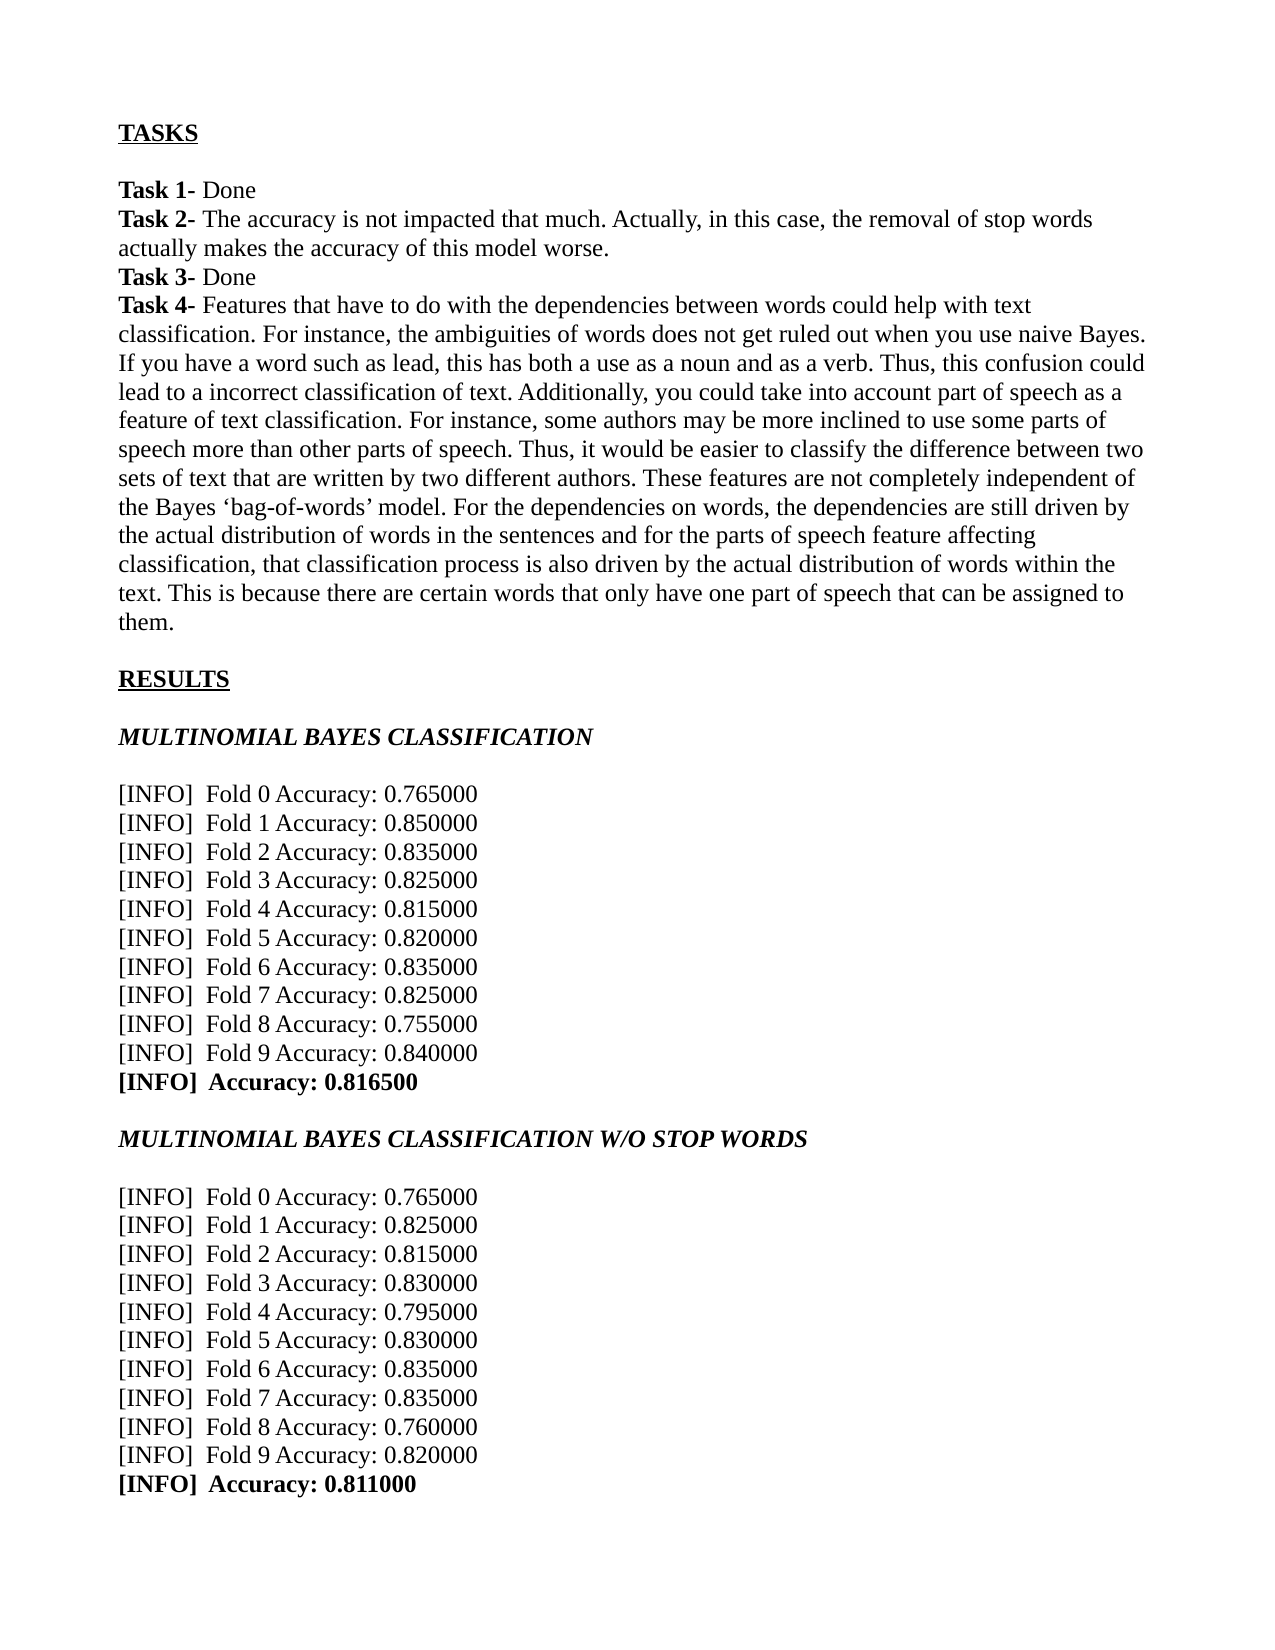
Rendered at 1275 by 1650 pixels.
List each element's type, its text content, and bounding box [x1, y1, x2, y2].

text MULTINOMIAL BAYES CLASSIFICATION [118, 722, 1157, 751]
text [INFO] Fold 0 Accuracy: 0.765000 [118, 1182, 1157, 1211]
text [INFO] Fold 6 Accuracy: 0.835000 [118, 952, 1157, 981]
text Task 4- Features that have to do with the dependencies between words could help with text classification. For instance, the ambiguities of words does not get ruled out when you use naive Bayes. If you have a word such as lead, this has both a use as a noun and as a verb. Thus, this confusion could lead to a incorrect classification of text. Additionally, you could take into account part of speech as a feature of text classification. For instance, some authors may be more inclined to use some parts of speech more than other parts of speech. Thus, it would be easier to classify the difference between two sets of text that are written by two different authors. These features are not completely independent of the Bayes ‘bag-of-words’ model. For the dependencies on words, the dependencies are still driven by the actual distribution of words in the sentences and for the parts of speech feature affecting classification, that classification process is also driven by the actual distribution of words within the text. This is because there are certain words that only have one part of speech that can be assigned to them. [118, 291, 1157, 636]
text [INFO] Fold 1 Accuracy: 0.825000 [118, 1211, 1157, 1239]
text RESULTS [118, 664, 1157, 693]
text [INFO] Accuracy: 0.811000 [118, 1469, 1157, 1498]
text Task 1- Done [118, 176, 1157, 204]
text Task 3- Done [118, 262, 1157, 291]
text [INFO] Fold 7 Accuracy: 0.825000 [118, 981, 1157, 1009]
text TASKS [118, 118, 1157, 147]
text MULTINOMIAL BAYES CLASSIFICATION W/O STOP WORDS [118, 1124, 1157, 1153]
text [INFO] Accuracy: 0.816500 [118, 1067, 1157, 1096]
text Task 2- The accuracy is not impacted that much. Actually, in this case, the removal of stop words actually makes the accuracy of this model worse. [118, 204, 1157, 262]
text [INFO] Fold 8 Accuracy: 0.760000 [118, 1412, 1157, 1441]
text [INFO] Fold 4 Accuracy: 0.795000 [118, 1297, 1157, 1326]
text [INFO] Fold 8 Accuracy: 0.755000 [118, 1009, 1157, 1038]
text [INFO] Fold 3 Accuracy: 0.830000 [118, 1268, 1157, 1297]
text [INFO] Fold 2 Accuracy: 0.835000 [118, 837, 1157, 866]
text [INFO] Fold 3 Accuracy: 0.825000 [118, 866, 1157, 894]
text [INFO] Fold 1 Accuracy: 0.850000 [118, 808, 1157, 837]
text [INFO] Fold 6 Accuracy: 0.835000 [118, 1354, 1157, 1383]
text [INFO] Fold 5 Accuracy: 0.820000 [118, 923, 1157, 952]
text [INFO] Fold 9 Accuracy: 0.820000 [118, 1441, 1157, 1469]
text [INFO] Fold 7 Accuracy: 0.835000 [118, 1383, 1157, 1412]
text [INFO] Fold 9 Accuracy: 0.840000 [118, 1038, 1157, 1067]
text [INFO] Fold 2 Accuracy: 0.815000 [118, 1239, 1157, 1268]
text [INFO] Fold 5 Accuracy: 0.830000 [118, 1326, 1157, 1354]
text [INFO] Fold 4 Accuracy: 0.815000 [118, 894, 1157, 923]
text [INFO] Fold 0 Accuracy: 0.765000 [118, 779, 1157, 808]
